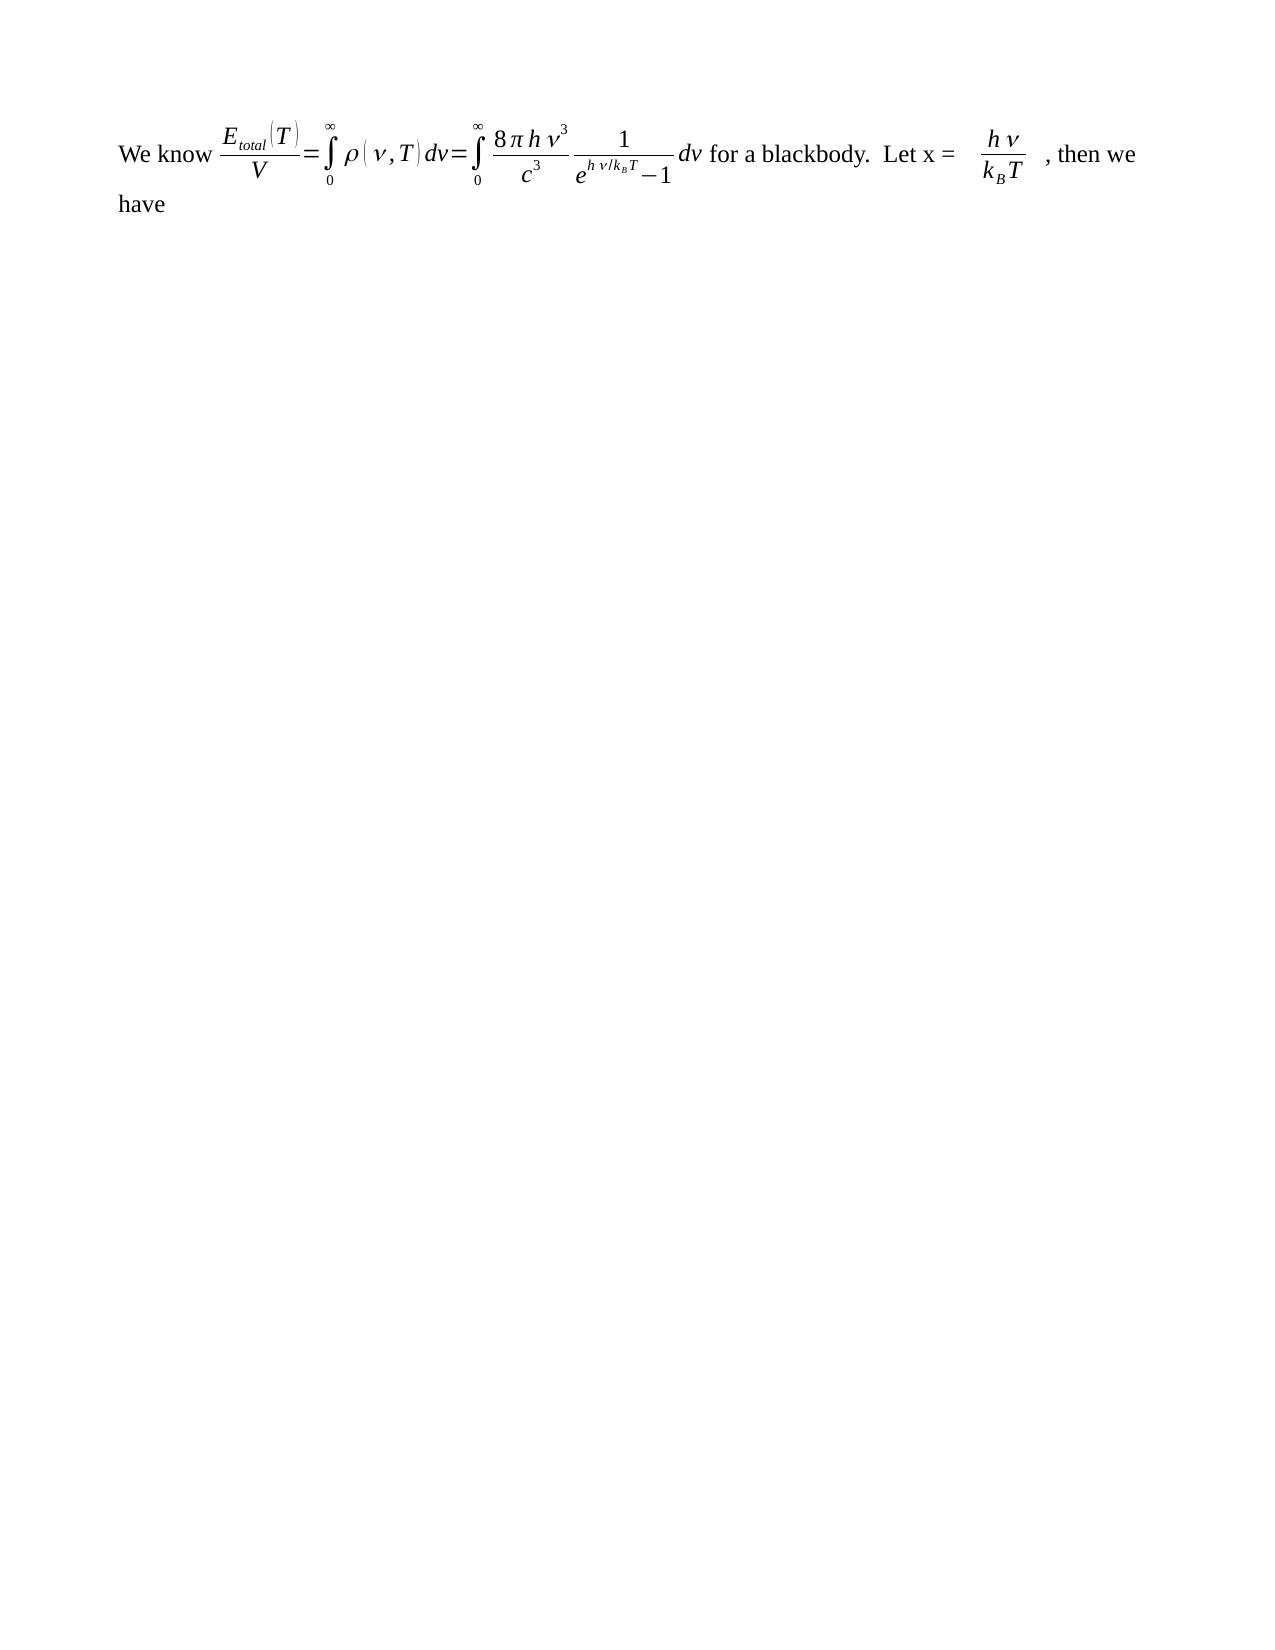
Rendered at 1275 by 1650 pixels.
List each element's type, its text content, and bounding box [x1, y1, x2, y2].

text We know for a blackbody. Let x = , then we have [118, 118, 1157, 218]
